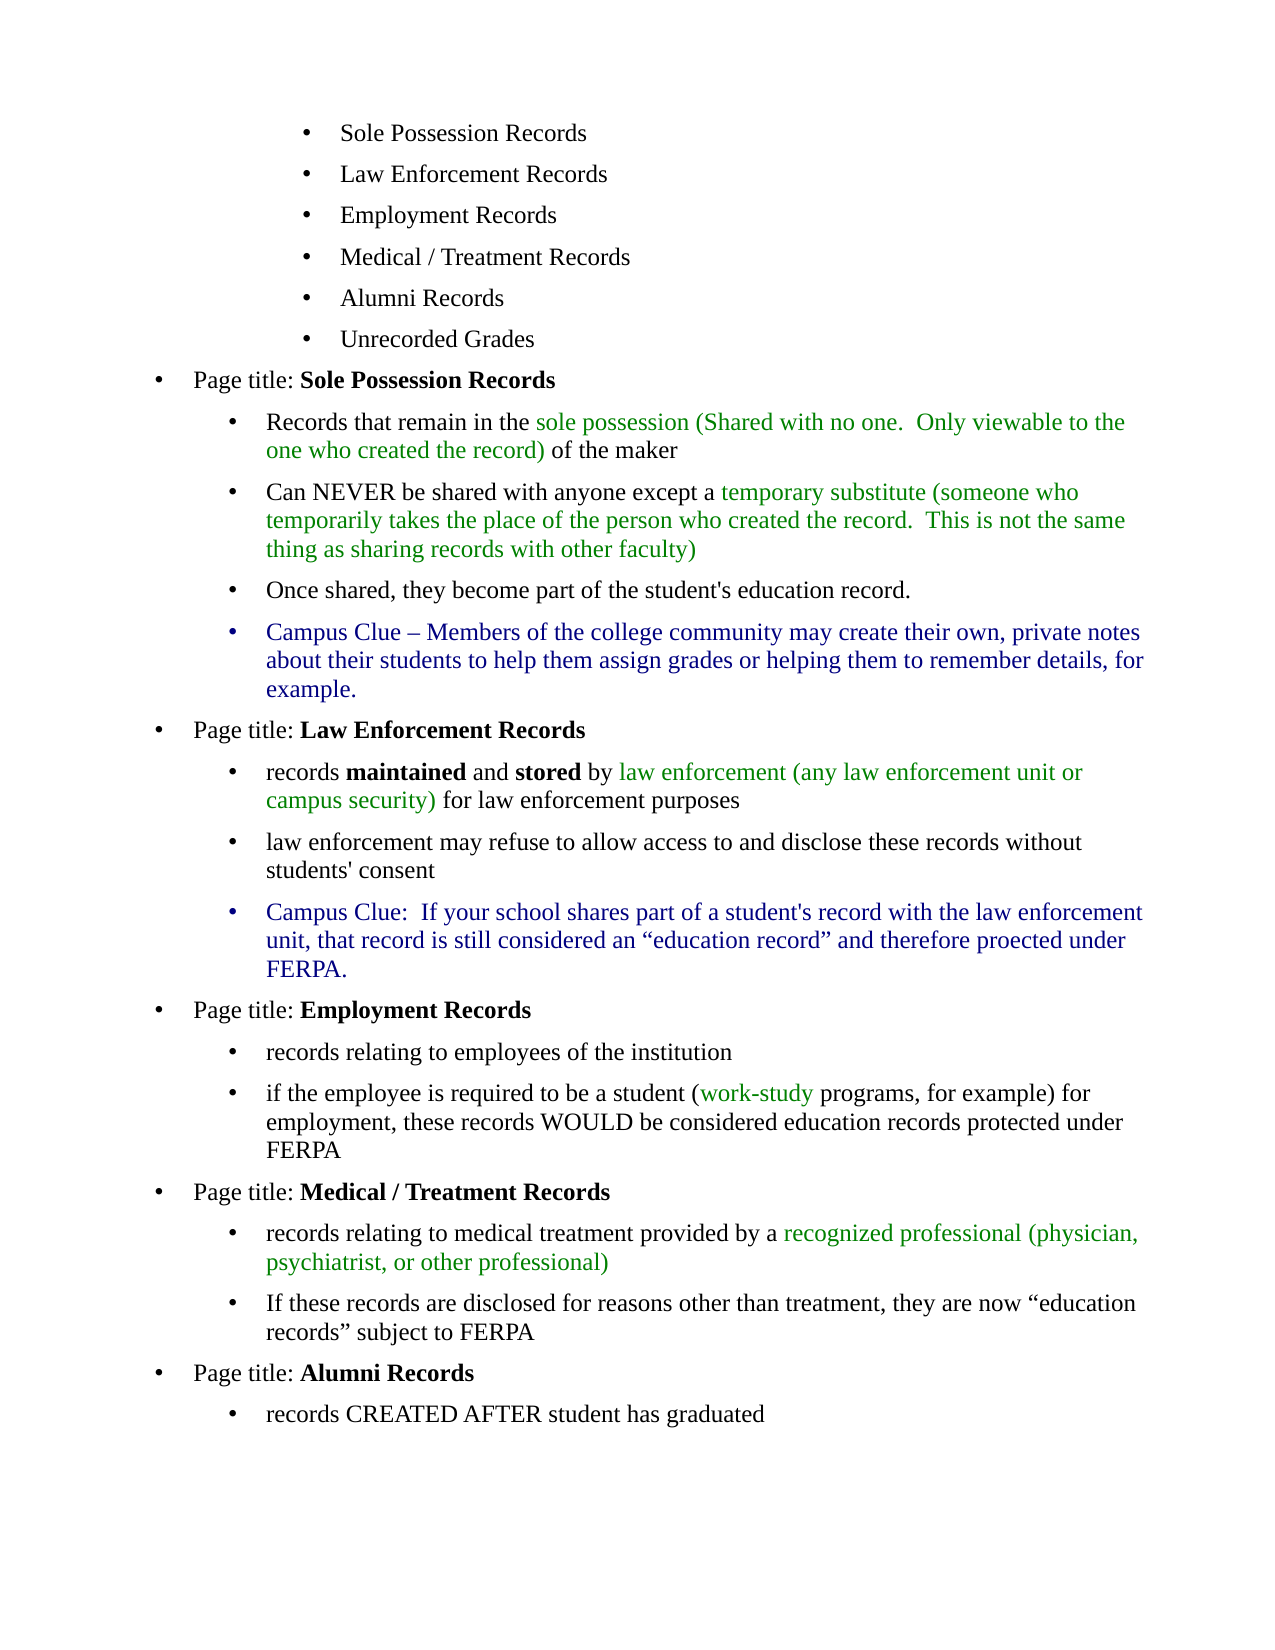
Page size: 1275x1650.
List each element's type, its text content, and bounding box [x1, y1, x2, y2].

list Records that remain in the sole possession (Shared with no one. Only viewable to the one who created the record) of the maker [228, 407, 1157, 464]
list If these records are disclosed for reasons other than treatment, they are now “education records” subject to FERPA [228, 1288, 1157, 1346]
list Page title: Alumni Records [154, 1358, 1157, 1387]
list records relating to employees of the institution [228, 1037, 1157, 1066]
list Page title: Law Enforcement Records [154, 716, 1157, 744]
list Law Enforcement Records [302, 159, 1157, 188]
list records maintained and stored by law enforcement (any law enforcement unit or campus security) for law enforcement purposes [228, 757, 1157, 814]
list Medical / Treatment Records [302, 242, 1157, 271]
list if the employee is required to be a student (work-study programs, for example) for employment, these records WOULD be considered education records protected under FERPA [228, 1078, 1157, 1164]
list records CREATED AFTER student has graduated [228, 1399, 1157, 1428]
list Unrecorded Grades [302, 324, 1157, 353]
list records relating to medical treatment provided by a recognized professional (physician, psychiatrist, or other professional) [228, 1218, 1157, 1276]
list Page title: Sole Possession Records [154, 366, 1157, 394]
list Page title: Medical / Treatment Records [154, 1177, 1157, 1206]
list Campus Clue: If your school shares part of a student's record with the law enforcement unit, that record is still considered an “education record” and therefore proected under FERPA. [228, 897, 1157, 983]
list Page title: Employment Records [154, 996, 1157, 1024]
list Employment Records [302, 201, 1157, 229]
list Sole Possession Records [302, 118, 1157, 147]
list Can NEVER be shared with anyone except a temporary substitute (someone who temporarily takes the place of the person who created the record. This is not the same thing as sharing records with other faculty) [228, 477, 1157, 563]
list Campus Clue – Members of the college community may create their own, private notes about their students to help them assign grades or helping them to remember details, for example. [228, 617, 1157, 703]
list Once shared, they become part of the student's education record. [228, 576, 1157, 604]
list Alumni Records [302, 283, 1157, 312]
list law enforcement may refuse to allow access to and disclose these records without students' consent [228, 827, 1157, 884]
